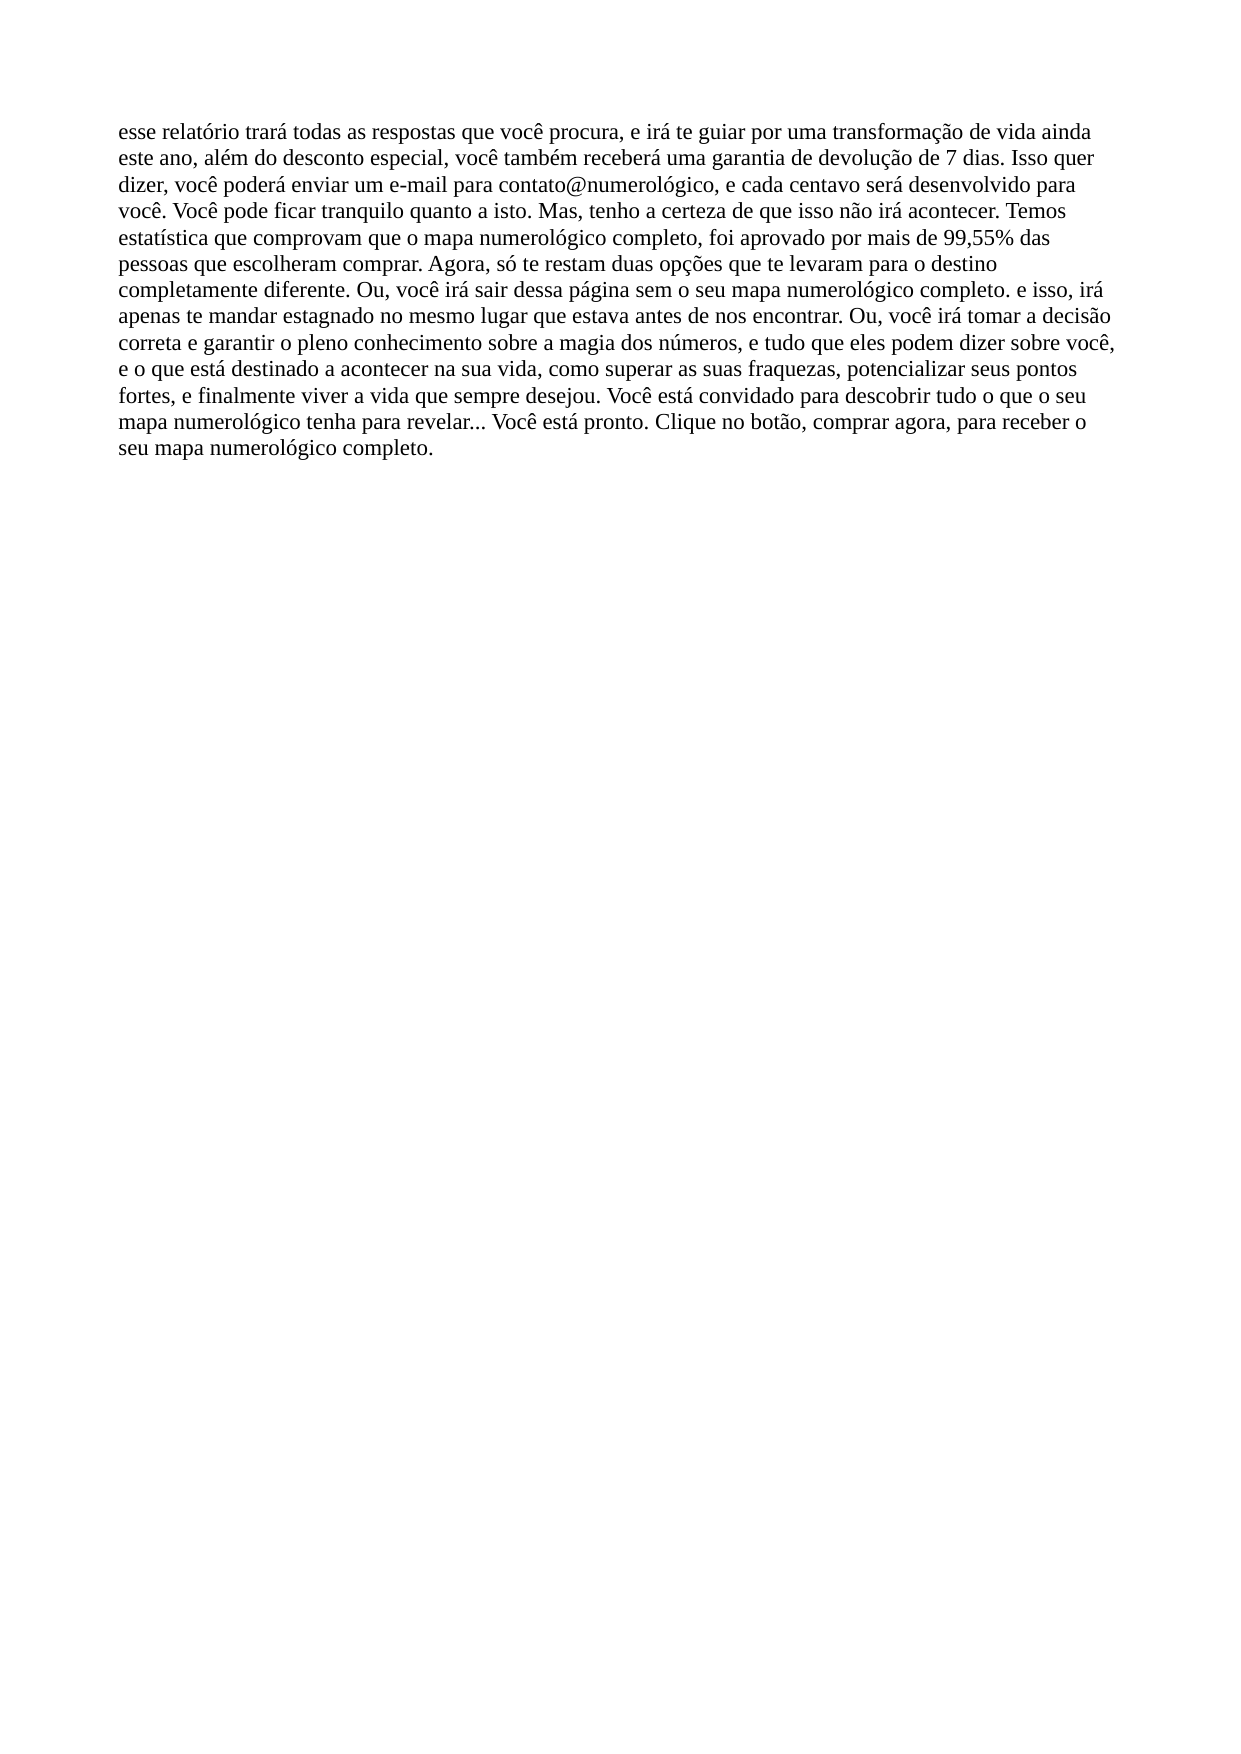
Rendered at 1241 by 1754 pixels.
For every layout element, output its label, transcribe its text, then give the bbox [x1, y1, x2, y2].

text esse relatório trará todas as respostas que você procura, e irá te guiar por uma transformação de vida ainda este ano, além do desconto especial, você também receberá uma garantia de devolução de 7 dias. Isso quer dizer, você poderá enviar um e-mail para contato@numerológico, e cada centavo será desenvolvido para você. Você pode ficar tranquilo quanto a isto. Mas, tenho a certeza de que isso não irá acontecer. Temos estatística que comprovam que o mapa numerológico completo, foi aprovado por mais de 99,55% das pessoas que escolheram comprar. Agora, só te restam duas opções que te levaram para o destino completamente diferente. Ou, você irá sair dessa página sem o seu mapa numerológico completo. e isso, irá apenas te mandar estagnado no mesmo lugar que estava antes de nos encontrar. Ou, você irá tomar a decisão correta e garantir o pleno conhecimento sobre a magia dos números, e tudo que eles podem dizer sobre você, e o que está destinado a acontecer na sua vida, como superar as suas fraquezas, potencializar seus pontos fortes, e finalmente viver a vida que sempre desejou. Você está convidado para descobrir tudo o que o seu mapa numerológico tenha para revelar... Você está pronto. Clique no botão, comprar agora, para receber o seu mapa numerológico completo. [118, 118, 1122, 461]
